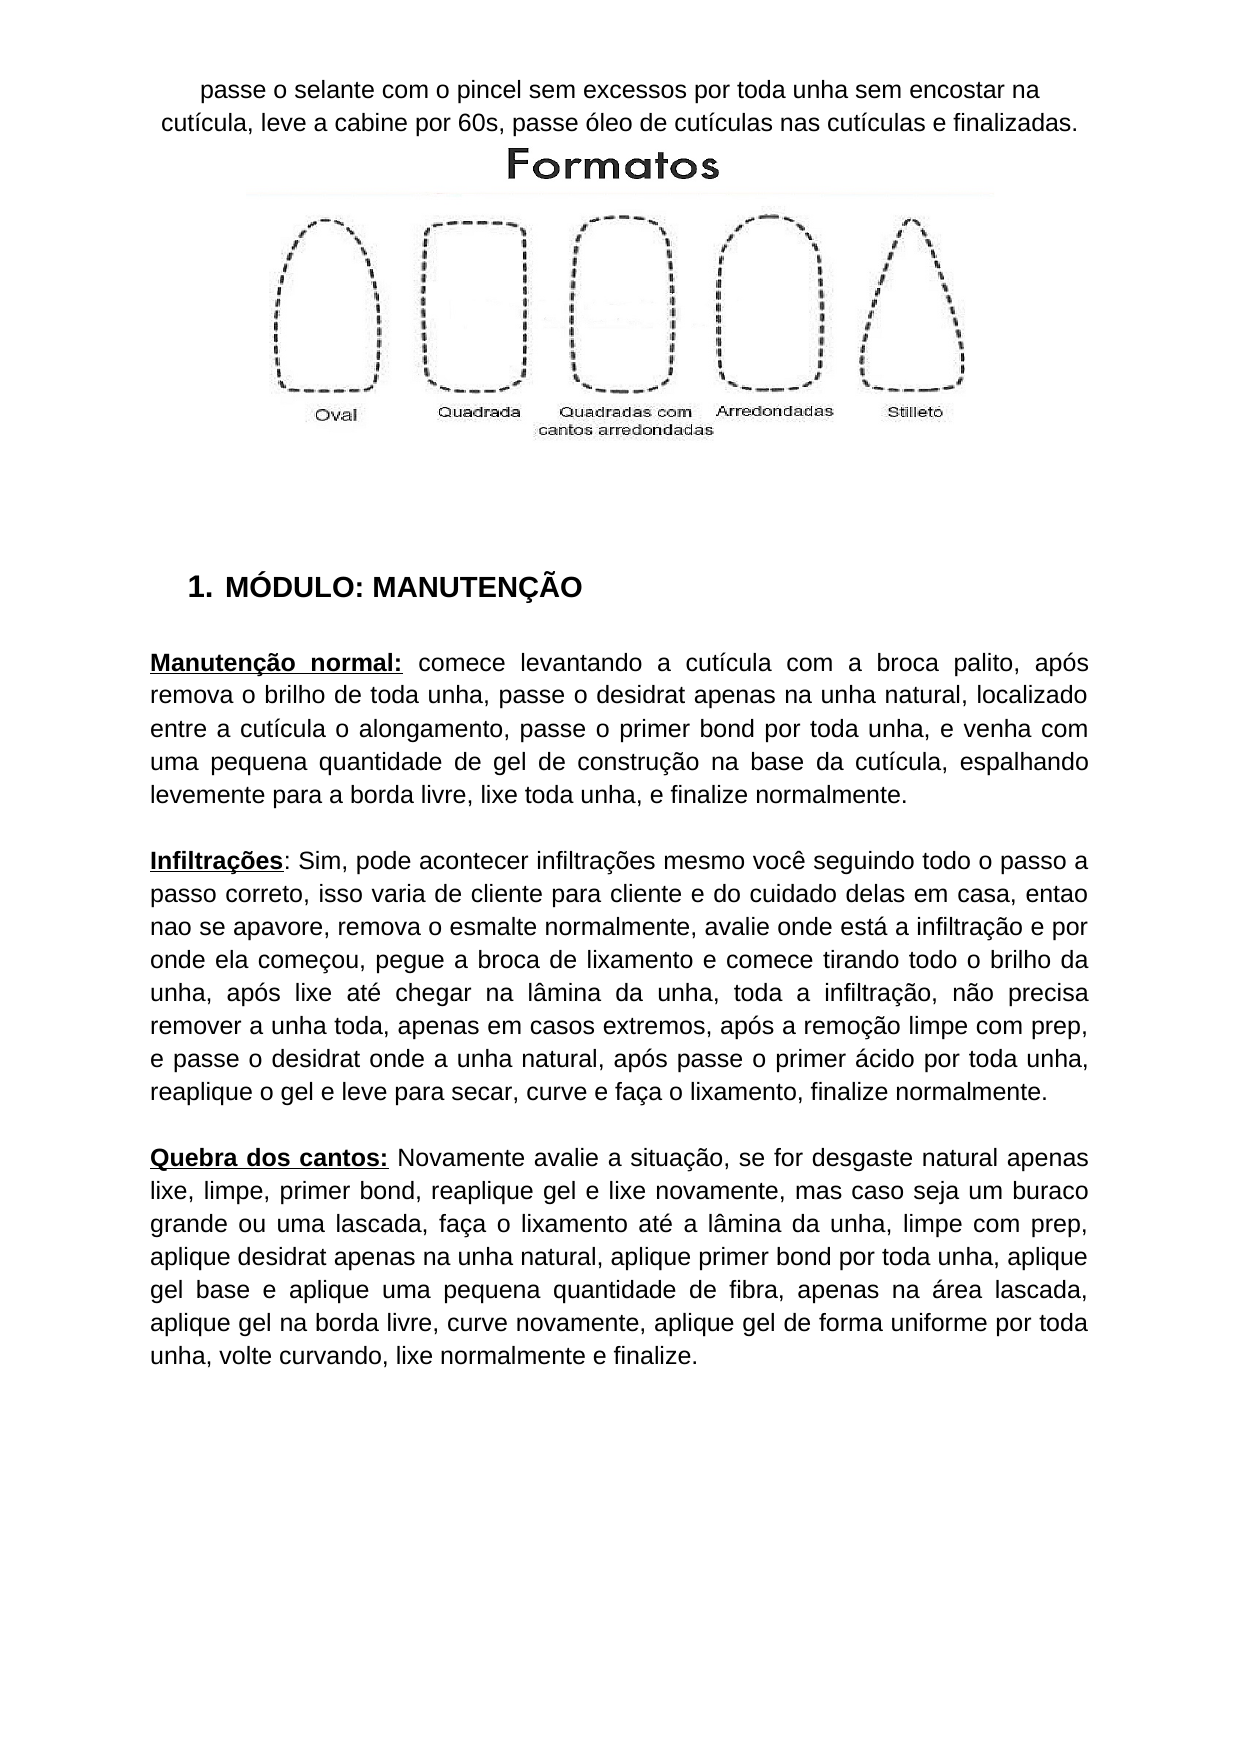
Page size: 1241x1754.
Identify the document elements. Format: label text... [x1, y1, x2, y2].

text Quebra dos cantos: Novamente avalie a situação, se for desgaste natural apenas lixe, limpe, primer bond, reaplique gel e lixe novamente, mas caso seja um buraco grande ou uma lascada, faça o lixamento até a lâmina da unha, limpe com prep, aplique desidrat apenas na unha natural, aplique primer bond por toda unha, aplique gel base e aplique uma pequena quantidade de fibra, apenas na área lascada, aplique gel na borda livre, curve novamente, aplique gel de forma uniforme por toda unha, volte curvando, lixe normalmente e finalize. [150, 1143, 1090, 1370]
text passe o selante com o pincel sem excessos por toda unha sem encostar na cutícula, leve a cabine por 60s, passe óleo de cutículas nas cutículas e finalizadas. [150, 75, 1090, 497]
list MÓDULO: MANUTENÇÃO [187, 568, 1090, 604]
text Infiltrações: Sim, pode acontecer infiltrações mesmo você seguindo todo o passo a passo correto, isso varia de cliente para cliente e do cuidado delas em casa, entao nao se apavore, remova o esmalte normalmente, avalie onde está a infiltração e por onde ela começou, pegue a broca de lixamento e comece tirando todo o brilho da unha, após lixe até chegar na lâmina da unha, toda a infiltração, não precisa remover a unha toda, apenas em casos extremos, após a remoção limpe com prep, e passe o desidrat onde a unha natural, após passe o primer ácido por toda unha, reaplique o gel e leve para secar, curve e faça o lixamento, finalize normalmente. [150, 846, 1090, 1106]
picture [246, 140, 995, 492]
text Manutenção normal: comece levantando a cutícula com a broca palito, após remova o brilho de toda unha, passe o desidrat apenas na unha natural, localizado entre a cutícula o alongamento, passe o primer bond por toda unha, e venha com uma pequena quantidade de gel de construção na base da cutícula, espalhando levemente para a borda livre, lixe toda unha, e finalize normalmente. [150, 647, 1090, 808]
